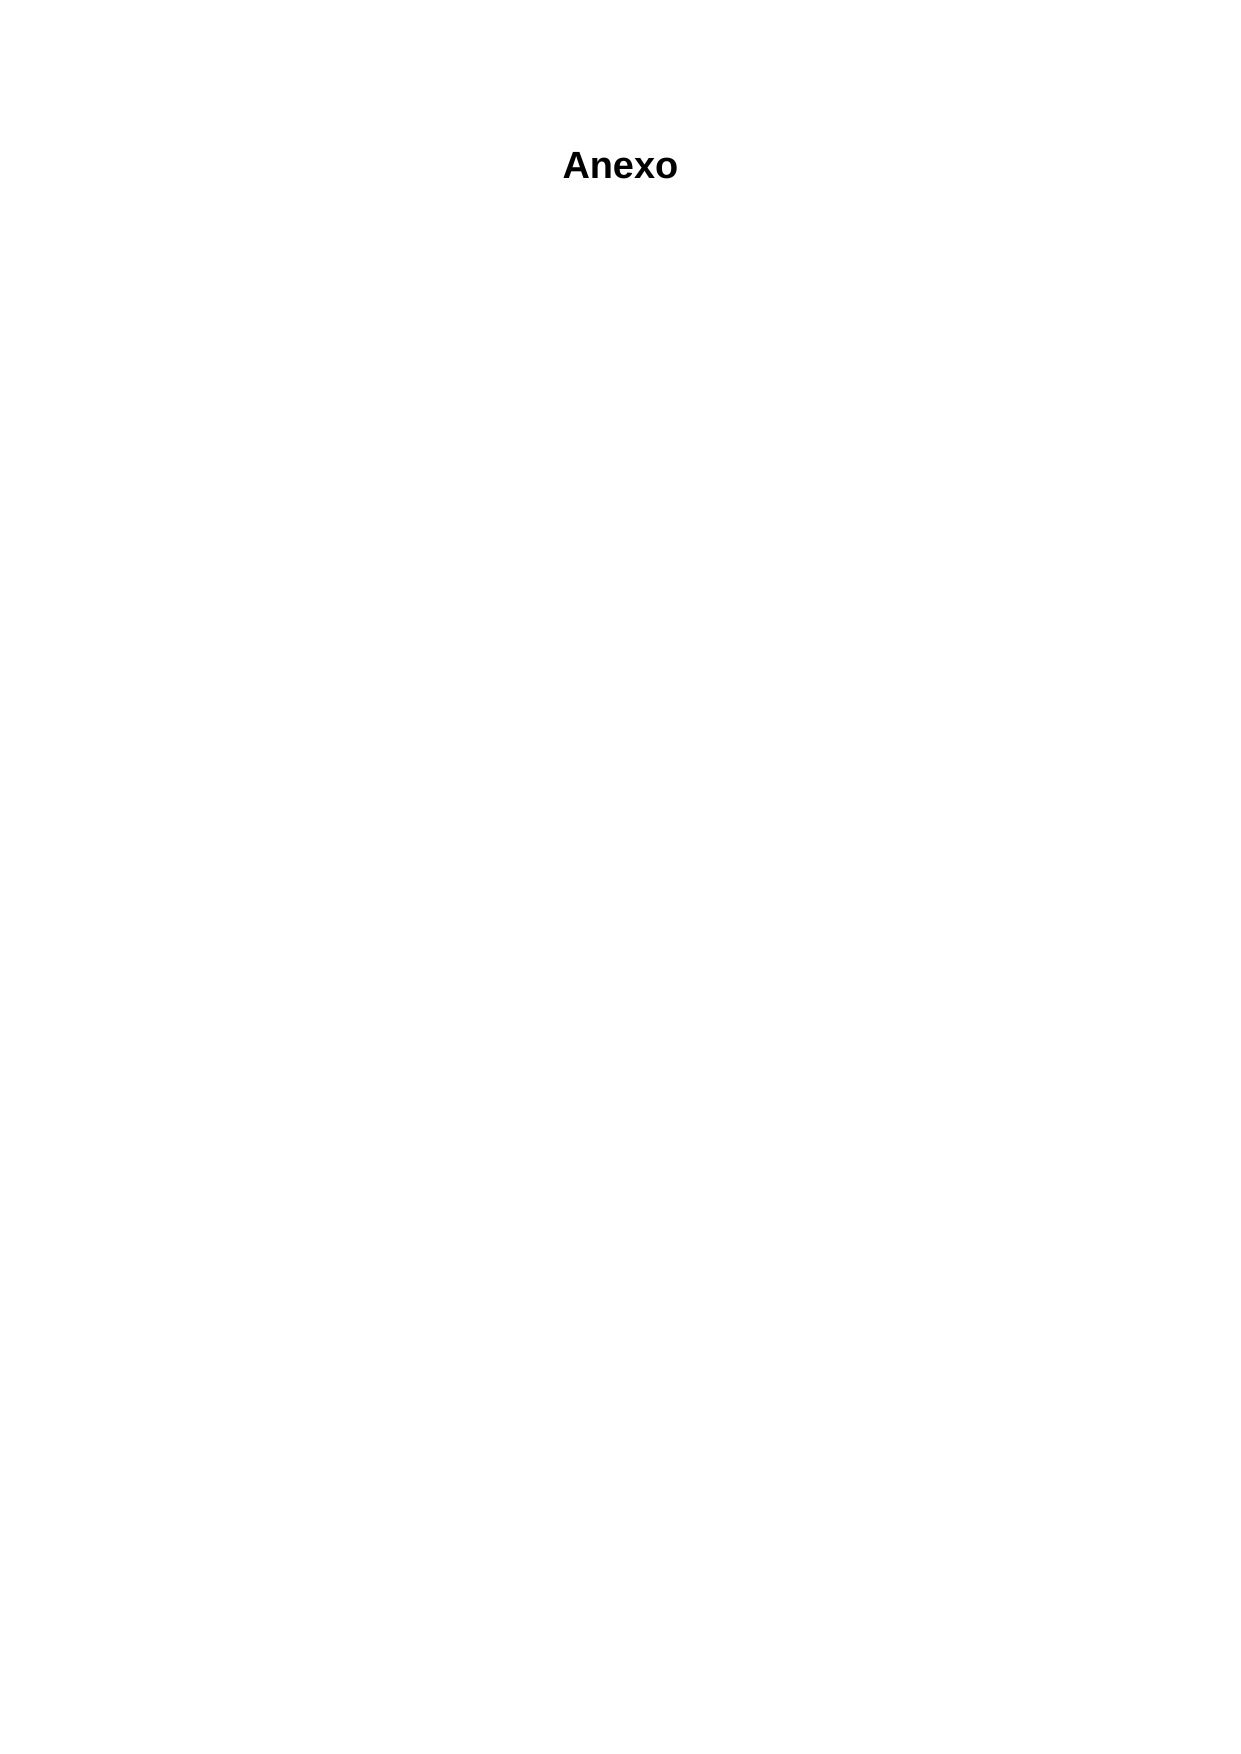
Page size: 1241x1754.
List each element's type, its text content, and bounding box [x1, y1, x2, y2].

subtitle Anexo [118, 143, 1122, 187]
